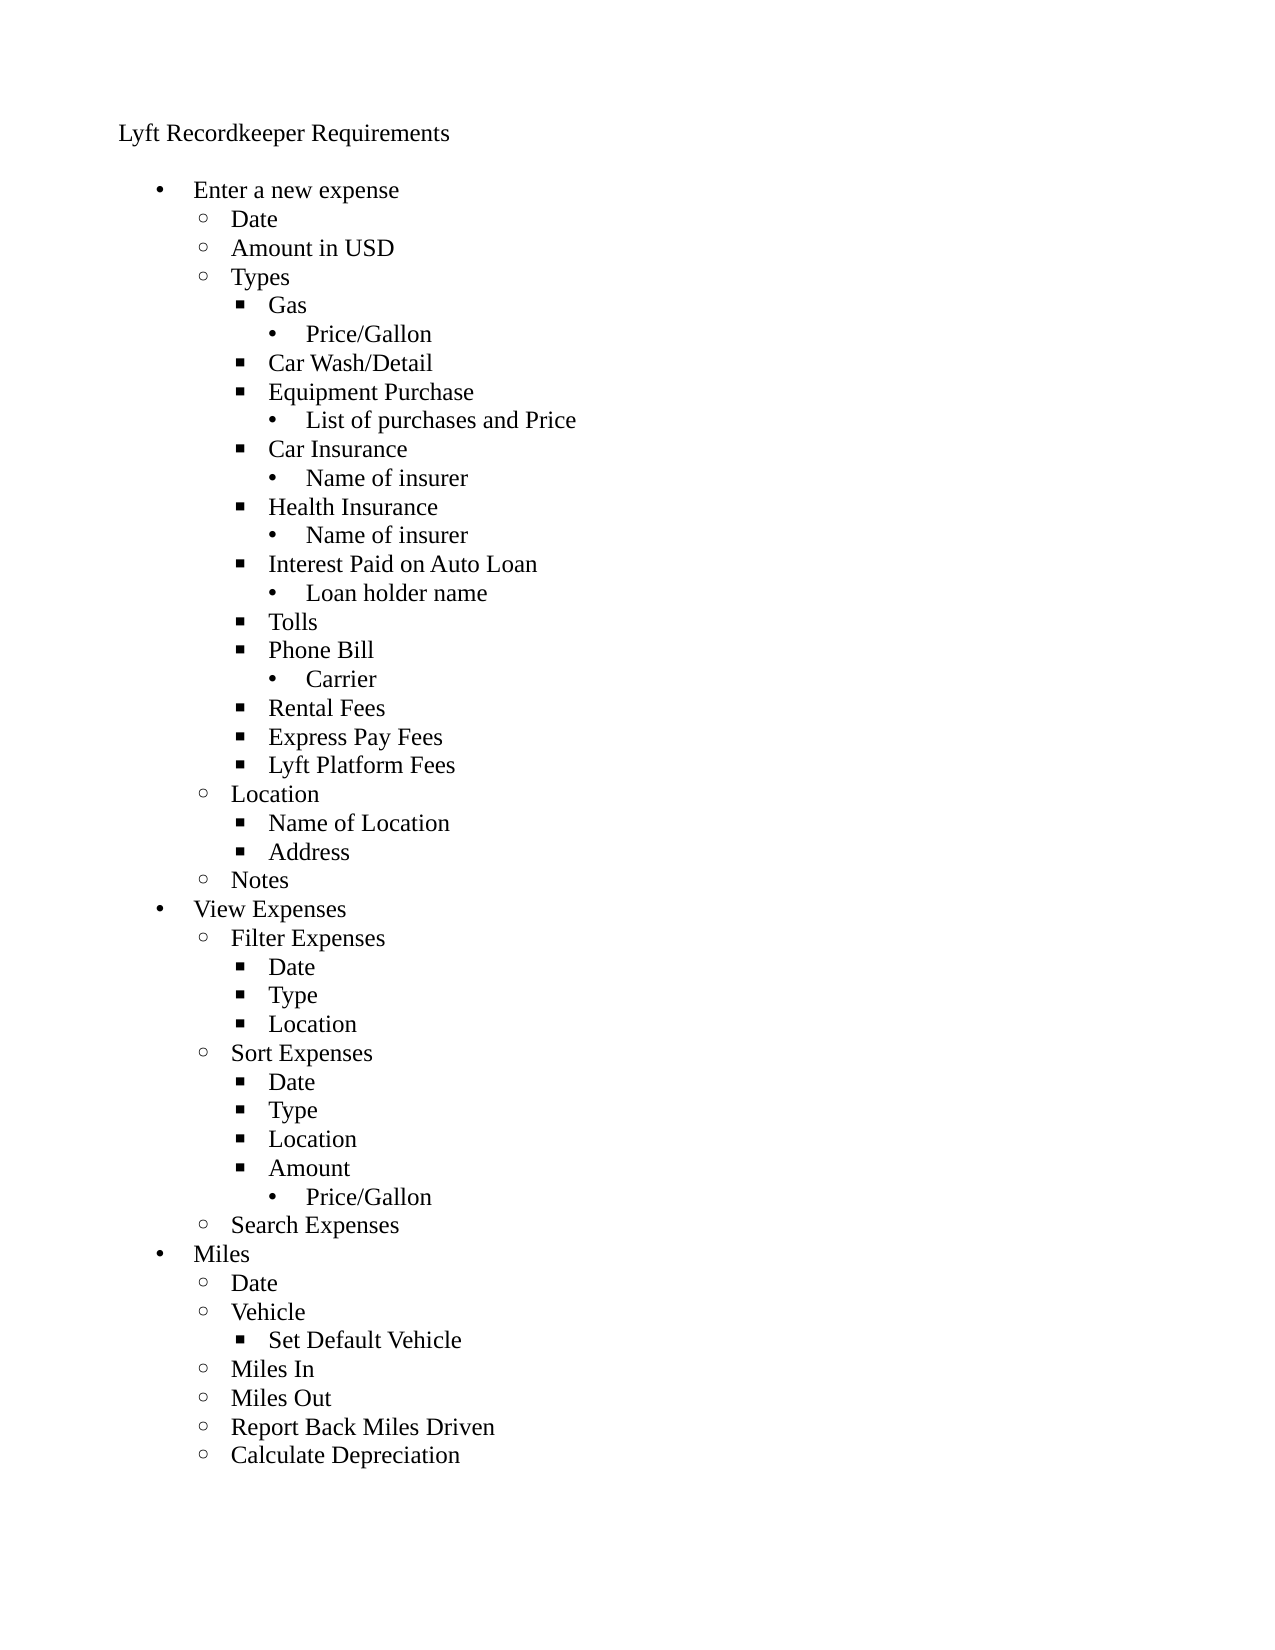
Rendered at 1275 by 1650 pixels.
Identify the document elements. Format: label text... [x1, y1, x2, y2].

list Date [193, 204, 1157, 233]
list Price/Gallon [268, 319, 1157, 348]
list Price/Gallon [268, 1182, 1157, 1211]
list Car Wash/Detail [231, 348, 1157, 377]
list Type [231, 1096, 1157, 1124]
list Interest Paid on Auto Loan [231, 549, 1157, 578]
list Address [231, 837, 1157, 866]
list Location [193, 779, 1157, 808]
list Location [231, 1124, 1157, 1153]
list Enter a new expense [156, 176, 1157, 204]
text Lyft Recordkeeper Requirements [118, 118, 1157, 147]
list Sort Expenses [193, 1038, 1157, 1067]
list Amount [231, 1153, 1157, 1182]
list Phone Bill [231, 636, 1157, 664]
list Date [231, 1067, 1157, 1096]
list Miles In [193, 1354, 1157, 1383]
list Search Expenses [193, 1211, 1157, 1239]
list Calculate Depreciation [193, 1441, 1157, 1469]
list Types [193, 262, 1157, 291]
list Carrier [268, 664, 1157, 693]
list Date [231, 952, 1157, 981]
list Equipment Purchase [231, 377, 1157, 406]
list List of purchases and Price [268, 406, 1157, 434]
list Gas [231, 291, 1157, 319]
list Notes [193, 866, 1157, 894]
list Health Insurance [231, 492, 1157, 521]
list Loan holder name [268, 578, 1157, 607]
list Name of insurer [268, 463, 1157, 492]
list View Expenses [156, 894, 1157, 923]
list Name of insurer [268, 521, 1157, 549]
list Express Pay Fees [231, 722, 1157, 751]
list Amount in USD [193, 233, 1157, 262]
list Lyft Platform Fees [231, 751, 1157, 779]
list Set Default Vehicle [231, 1326, 1157, 1354]
list Type [231, 981, 1157, 1009]
list Filter Expenses [193, 923, 1157, 952]
list Miles Out [193, 1383, 1157, 1412]
list Name of Location [231, 808, 1157, 837]
list Vehicle [193, 1297, 1157, 1326]
list Miles [156, 1239, 1157, 1268]
list Date [193, 1268, 1157, 1297]
list Car Insurance [231, 434, 1157, 463]
list Location [231, 1009, 1157, 1038]
list Tolls [231, 607, 1157, 636]
list Rental Fees [231, 693, 1157, 722]
list Report Back Miles Driven [193, 1412, 1157, 1441]
